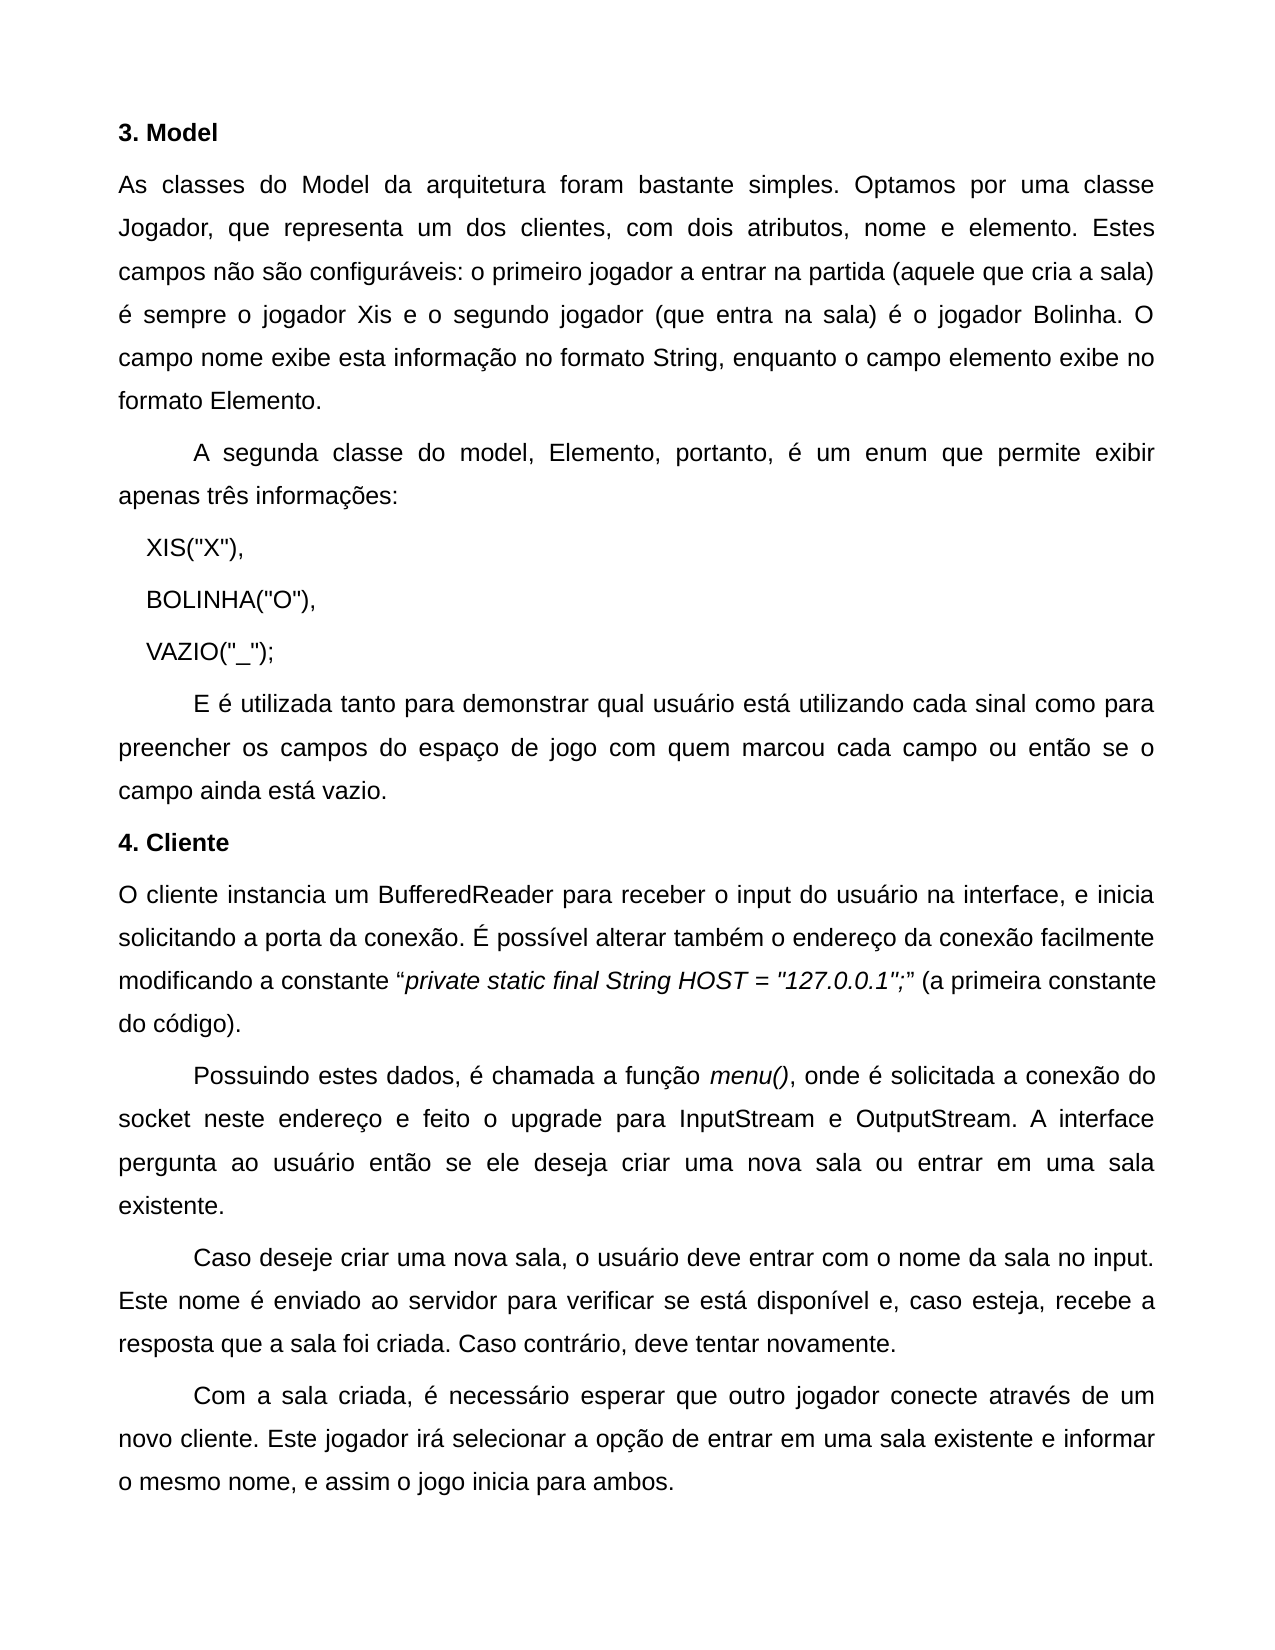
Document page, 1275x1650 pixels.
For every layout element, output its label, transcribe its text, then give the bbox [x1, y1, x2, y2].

text VAZIO("_"); [118, 637, 1157, 666]
text BOLINHA("O"), [118, 585, 1157, 614]
text XIS("X"), [118, 533, 1157, 562]
text 3. Model [118, 118, 1157, 147]
text As classes do Model da arquitetura foram bastante simples. Optamos por uma classe Jogador, que representa um dos clientes, com dois atributos, nome e elemento. Estes campos não são configuráveis: o primeiro jogador a entrar na partida (aquele que cria a sala) é sempre o jogador Xis e o segundo jogador (que entra na sala) é o jogador Bolinha. O campo nome exibe esta informação no formato String, enquanto o campo elemento exibe no formato Elemento. [118, 170, 1157, 414]
text O cliente instancia um BufferedReader para receber o input do usuário na interface, e inicia solicitando a porta da conexão. É possível alterar também o endereço da conexão facilmente modificando a constante “private static final String HOST = "127.0.0.1";” (a primeira constante do código). [118, 880, 1157, 1038]
text Caso deseje criar uma nova sala, o usuário deve entrar com o nome da sala no input. Este nome é enviado ao servidor para verificar se está disponível e, caso esteja, recebe a resposta que a sala foi criada. Caso contrário, deve tentar novamente. [118, 1243, 1157, 1358]
text Com a sala criada, é necessário esperar que outro jogador conecte através de um novo cliente. Este jogador irá selecionar a opção de entrar em uma sala existente e informar o mesmo nome, e assim o jogo inicia para ambos. [118, 1381, 1157, 1496]
text 4. Cliente [118, 828, 1157, 856]
text E é utilizada tanto para demonstrar qual usuário está utilizando cada sinal como para preencher os campos do espaço de jogo com quem marcou cada campo ou então se o campo ainda está vazio. [118, 689, 1157, 804]
text Possuindo estes dados, é chamada a função menu(), onde é solicitada a conexão do socket neste endereço e feito o upgrade para InputStream e OutputStream. A interface pergunta ao usuário então se ele deseja criar uma nova sala ou entrar em uma sala existente. [118, 1061, 1157, 1219]
text A segunda classe do model, Elemento, portanto, é um enum que permite exibir apenas três informações: [118, 438, 1157, 510]
